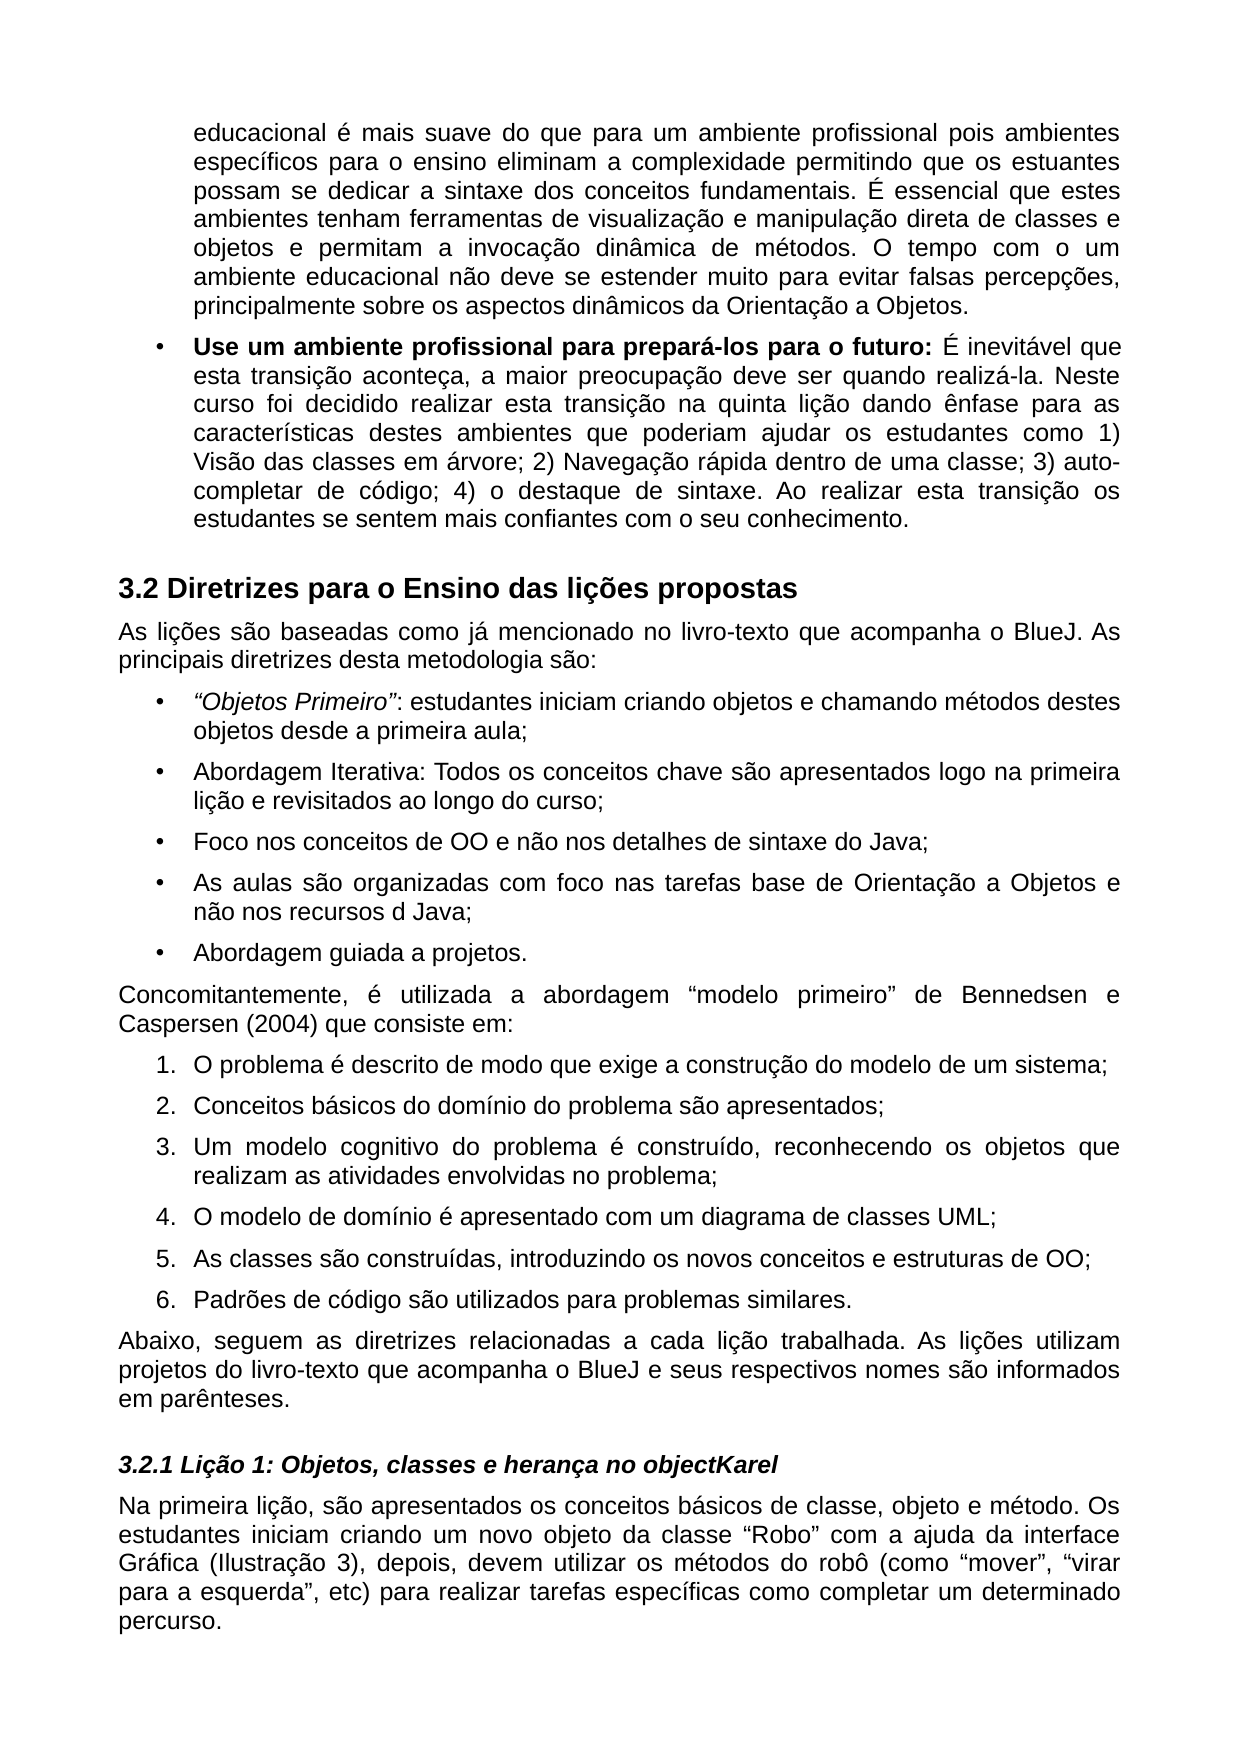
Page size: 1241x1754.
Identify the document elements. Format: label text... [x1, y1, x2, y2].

list Conceitos básicos do domínio do problema são apresentados; [156, 1091, 1122, 1120]
list Foco nos conceitos de OO e não nos detalhes de sintaxe do Java; [156, 827, 1122, 856]
list Abordagem guiada a projetos. [156, 938, 1122, 967]
subtitle 3.2 Diretrizes para o Ensino das lições propostas [118, 571, 1122, 604]
text Na primeira lição, são apresentados os conceitos básicos de classe, objeto e método. Os estudantes iniciam criando um novo objeto da classe “Robo” com a ajuda da interface Gráfica (Ilustração 3), depois, devem utilizar os métodos do robô (como “mover”, “virar para a esquerda”, etc) para realizar tarefas específicas como completar um determinado percurso. [118, 1491, 1122, 1634]
list Padrões de código são utilizados para problemas similares. [156, 1285, 1122, 1313]
list As aulas são organizadas com foco nas tarefas base de Orientação a Objetos e não nos recursos d Java; [156, 868, 1122, 926]
list “Objetos Primeiro”: estudantes iniciam criando objetos e chamando métodos destes objetos desde a primeira aula; [156, 687, 1122, 744]
list Um modelo cognitivo do problema é construído, reconhecendo os objetos que realizam as atividades envolvidas no problema; [156, 1132, 1122, 1190]
list educacional é mais suave do que para um ambiente profissional pois ambientes específicos para o ensino eliminam a complexidade permitindo que os estuantes possam se dedicar a sintaxe dos conceitos fundamentais. É essencial que estes ambientes tenham ferramentas de visualização e manipulação direta de classes e objetos e permitam a invocação dinâmica de métodos. O tempo com o um ambiente educacional não deve se estender muito para evitar falsas percepções, principalmente sobre os aspectos dinâmicos da Orientação a Objetos. [156, 118, 1122, 319]
list O modelo de domínio é apresentado com um diagrama de classes UML; [156, 1202, 1122, 1231]
list Abordagem Iterativa: Todos os conceitos chave são apresentados logo na primeira lição e revisitados ao longo do curso; [156, 757, 1122, 814]
list Use um ambiente profissional para prepará-los para o futuro: É inevitável que esta transição aconteça, a maior preocupação deve ser quando realizá-la. Neste curso foi decidido realizar esta transição na quinta lição dando ênfase para as características destes ambientes que poderiam ajudar os estudantes como 1) Visão das classes em árvore; 2) Navegação rápida dentro de uma classe; 3) auto-completar de código; 4) o destaque de sintaxe. Ao realizar esta transição os estudantes se sentem mais confiantes com o seu conhecimento. [156, 332, 1122, 533]
subtitle 3.2.1 Lição 1: Objetos, classes e herança no objectKarel [118, 1450, 1122, 1478]
text Concomitantemente, é utilizada a abordagem “modelo primeiro” de Bennedsen e Caspersen (2004) que consiste em: [118, 980, 1122, 1037]
list O problema é descrito de modo que exige a construção do modelo de um sistema; [156, 1050, 1122, 1078]
list As classes são construídas, introduzindo os novos conceitos e estruturas de OO; [156, 1243, 1122, 1272]
text Abaixo, seguem as diretrizes relacionadas a cada lição trabalhada. As lições utilizam projetos do livro-texto que acompanha o BlueJ e seus respectivos nomes são informados em parênteses. [118, 1326, 1122, 1412]
text As lições são baseadas como já mencionado no livro-texto que acompanha o BlueJ. As principais diretrizes desta metodologia são: [118, 617, 1122, 674]
